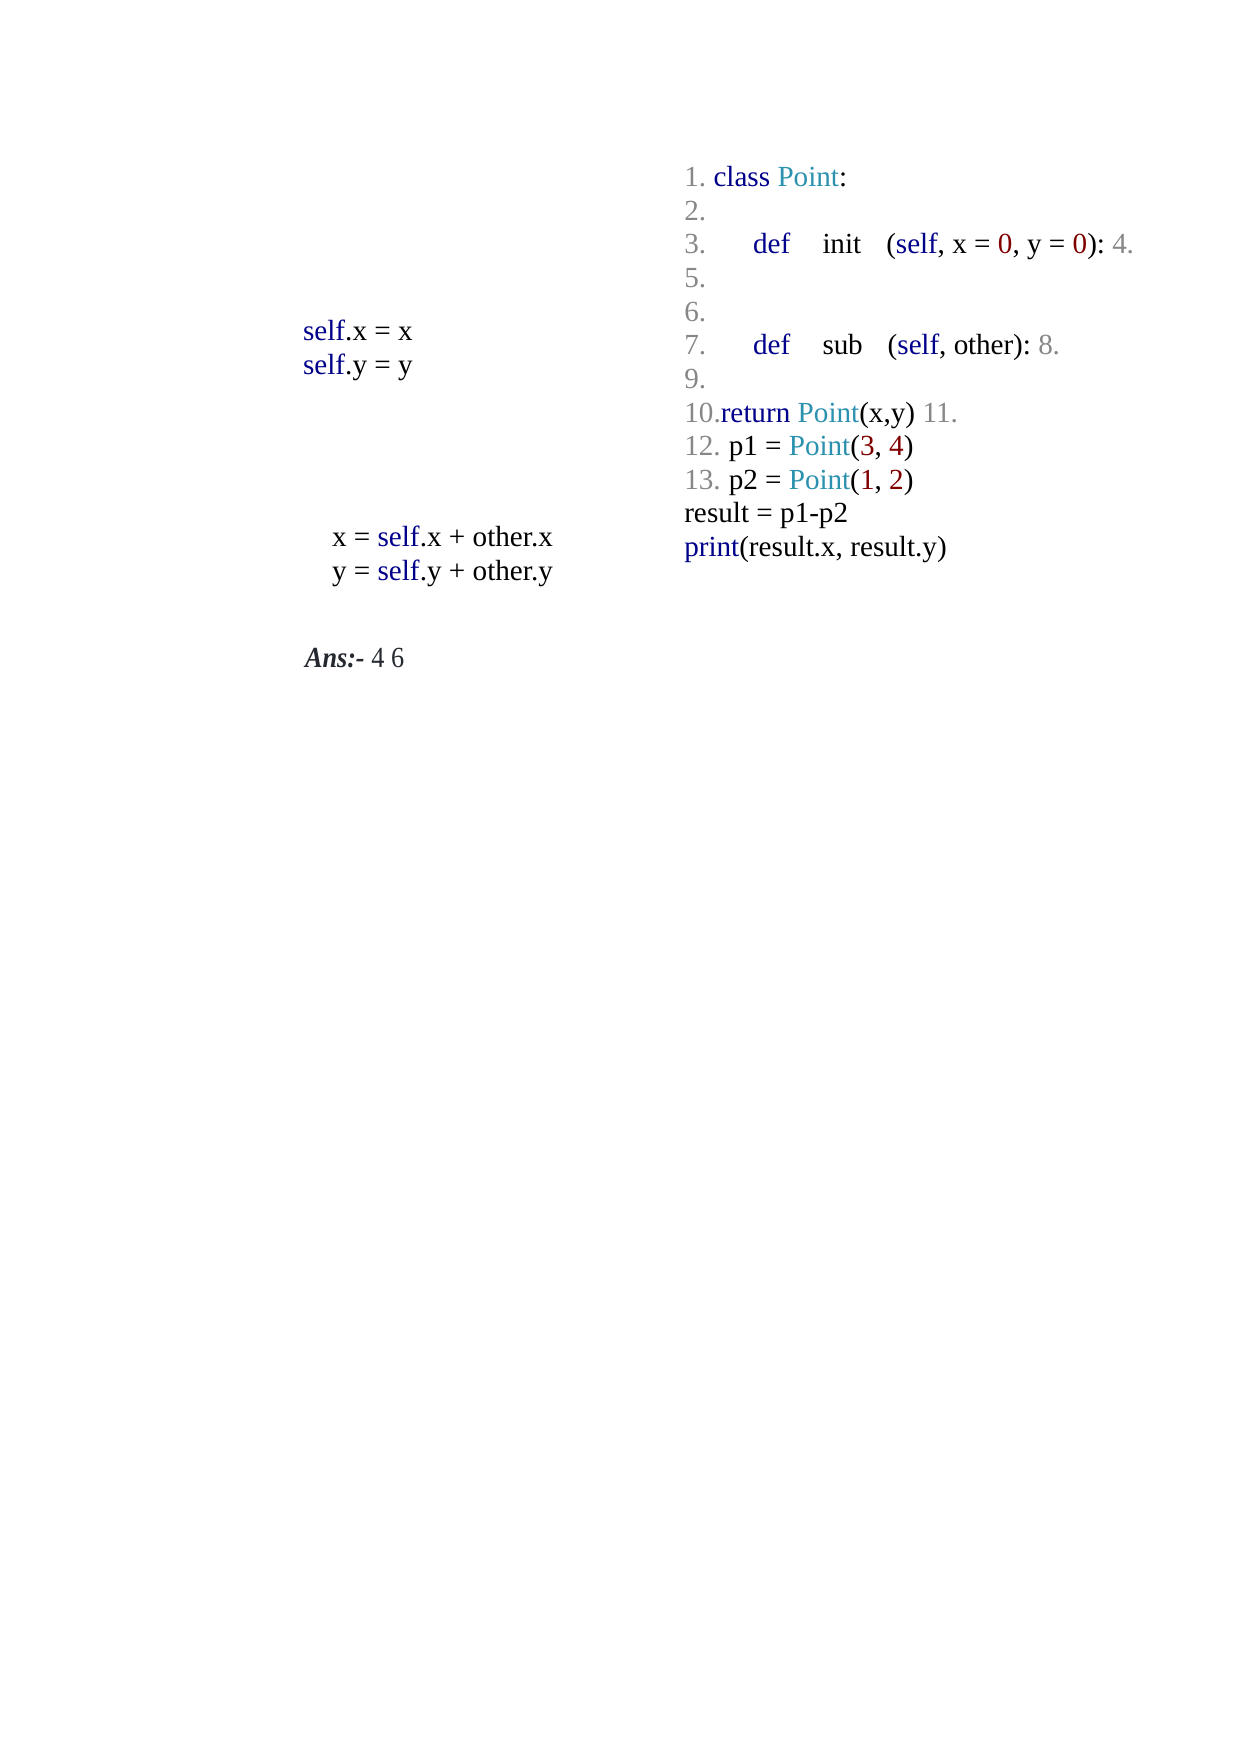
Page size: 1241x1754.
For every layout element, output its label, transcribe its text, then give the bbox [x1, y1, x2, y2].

list Ans:- 4 6 [267, 640, 1105, 674]
